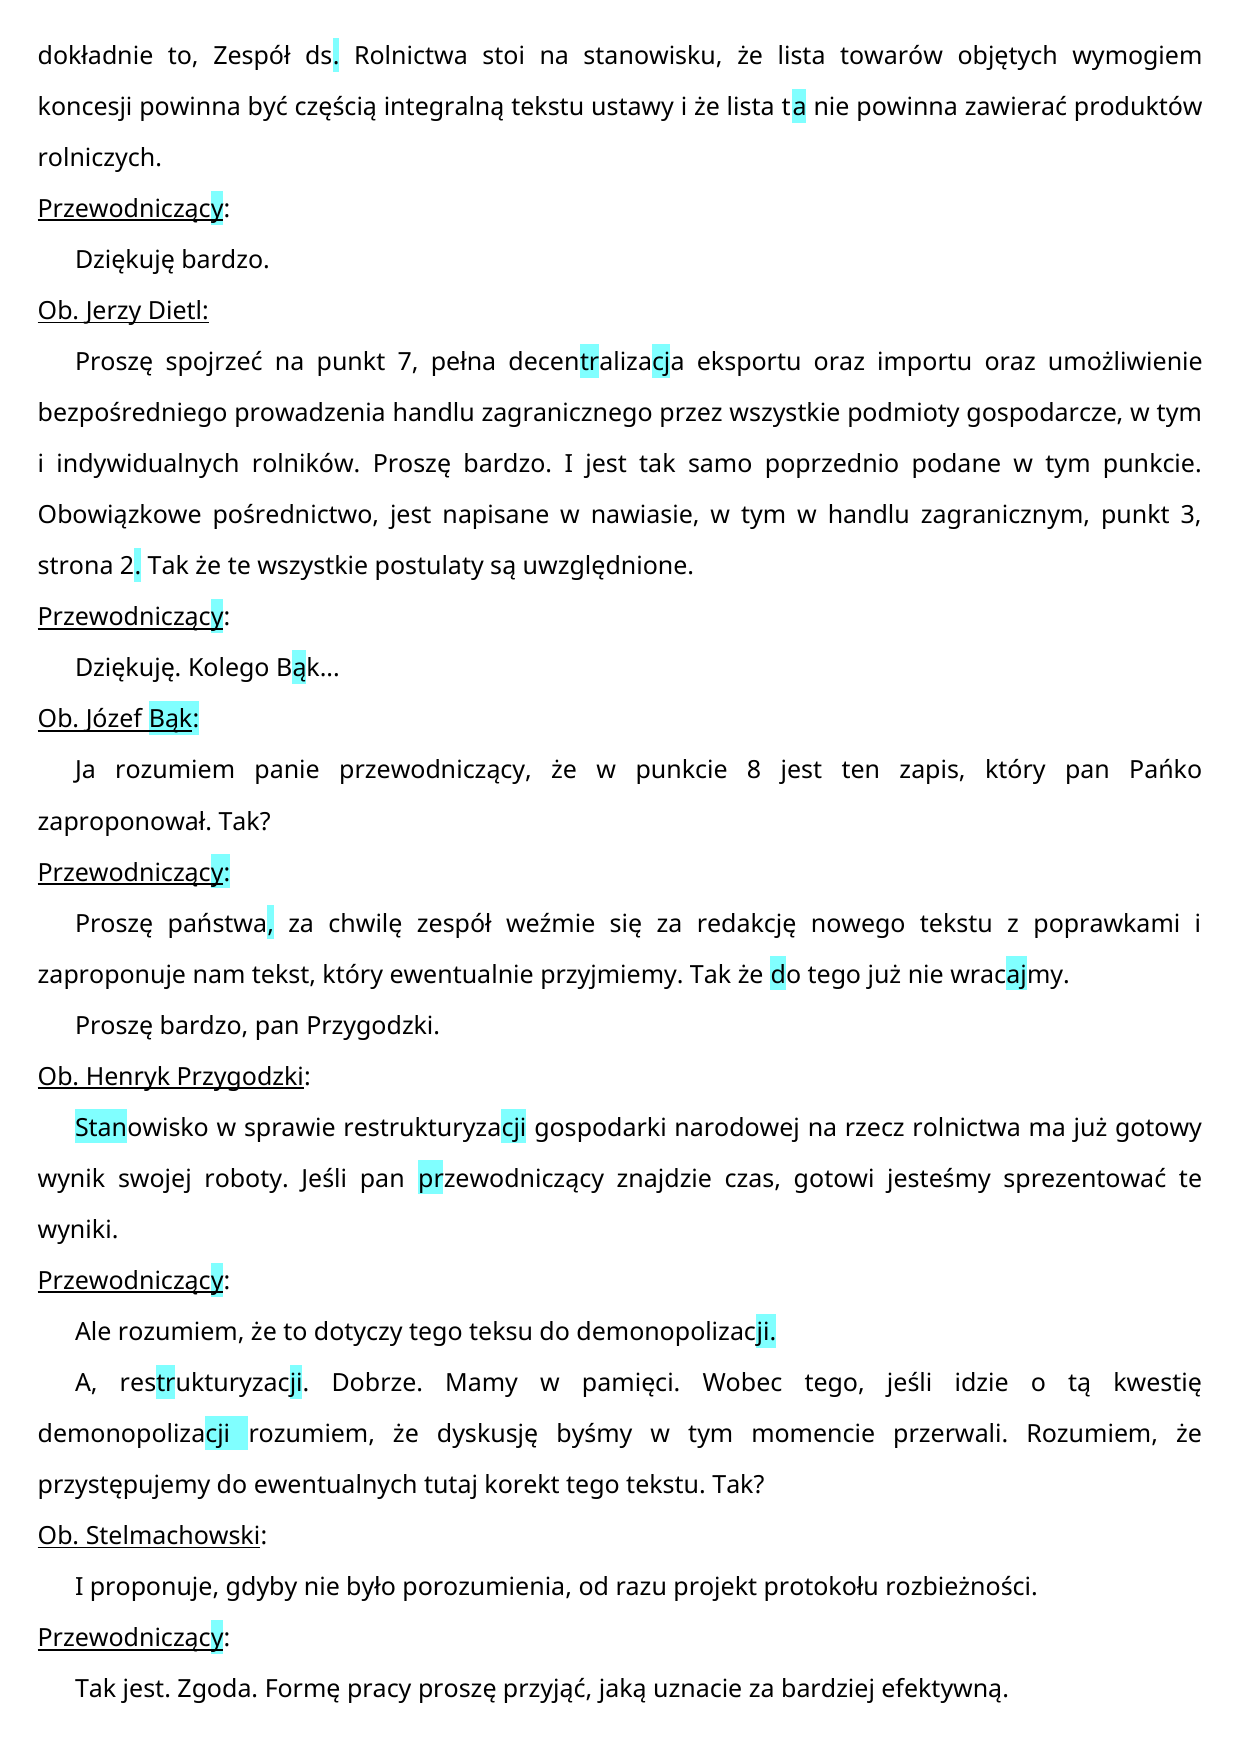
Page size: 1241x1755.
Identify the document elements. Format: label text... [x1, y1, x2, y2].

text Tak jest. Zgoda. Formę pracy proszę przyjąć, jaką uznacie za bardziej efektywną. [37, 1671, 1203, 1705]
text Ale rozumiem, że to dotyczy tego teksu do demonopolizacji. [37, 1313, 1203, 1348]
text Przewodniczący: [37, 1262, 1203, 1297]
text Stanowisko w sprawie restrukturyzacji gospodarki narodowej na rzecz rolnictwa ma już gotowy wynik swojej roboty. Jeśli pan przewodniczący znajdzie czas, gotowi jesteśmy sprezentować te wyniki. [37, 1109, 1203, 1246]
text Ob. Stelmachowski: [37, 1518, 1203, 1552]
text dokładnie to, Zespół ds. Rolnictwa stoi na stanowisku, że lista towarów objętych wymogiem koncesji powinna być częścią integralną tekstu ustawy i że lista ta nie powinna zawierać produktów rolniczych. [37, 37, 1203, 174]
text Ob. Jerzy Dietl: [37, 293, 1203, 327]
text A, restrukturyzacji. Dobrze. Mamy w pamięci. Wobec tego, jeśli idzie o tą kwestię demonopolizacji rozumiem, że dyskusję byśmy w tym momencie przerwali. Rozumiem, że przystępujemy do ewentualnych tutaj korekt tego tekstu. Tak? [37, 1364, 1203, 1501]
text Ob. Henryk Przygodzki: [37, 1058, 1203, 1092]
text Przewodniczący: [37, 191, 1203, 225]
text I proponuje, gdyby nie było porozumienia, od razu projekt protokołu rozbieżności. [37, 1569, 1203, 1603]
text Proszę państwa, za chwilę zespół weźmie się za redakcję nowego tekstu z poprawkami i zaproponuje nam tekst, który ewentualnie przyjmiemy. Tak że do tego już nie wracajmy. [37, 905, 1203, 990]
text Dziękuję bardzo. [37, 242, 1203, 276]
text Ja rozumiem panie przewodniczący, że w punkcie 8 jest ten zapis, który pan Pańko zaproponował. Tak? [37, 752, 1203, 837]
text Proszę spojrzeć na punkt 7, pełna decentralizacja eksportu oraz importu oraz umożliwienie bezpośredniego prowadzenia handlu zagranicznego przez wszystkie podmioty gospodarcze, w tym i indywidualnych rolników. Proszę bardzo. I jest tak samo poprzednio podane w tym punkcie. Obowiązkowe pośrednictwo, jest napisane w nawiasie, w tym w handlu zagranicznym, punkt 3, strona 2. Tak że te wszystkie postulaty są uwzględnione. [37, 344, 1203, 582]
text Przewodniczący: [37, 854, 1203, 888]
text Dziękuję. Kolego Bąk... [37, 650, 1203, 684]
text Ob. Józef Bąk: [37, 701, 1203, 735]
text Przewodniczący: [37, 1620, 1203, 1654]
text Proszę bardzo, pan Przygodzki. [37, 1007, 1203, 1041]
text Przewodniczący: [37, 599, 1203, 633]
